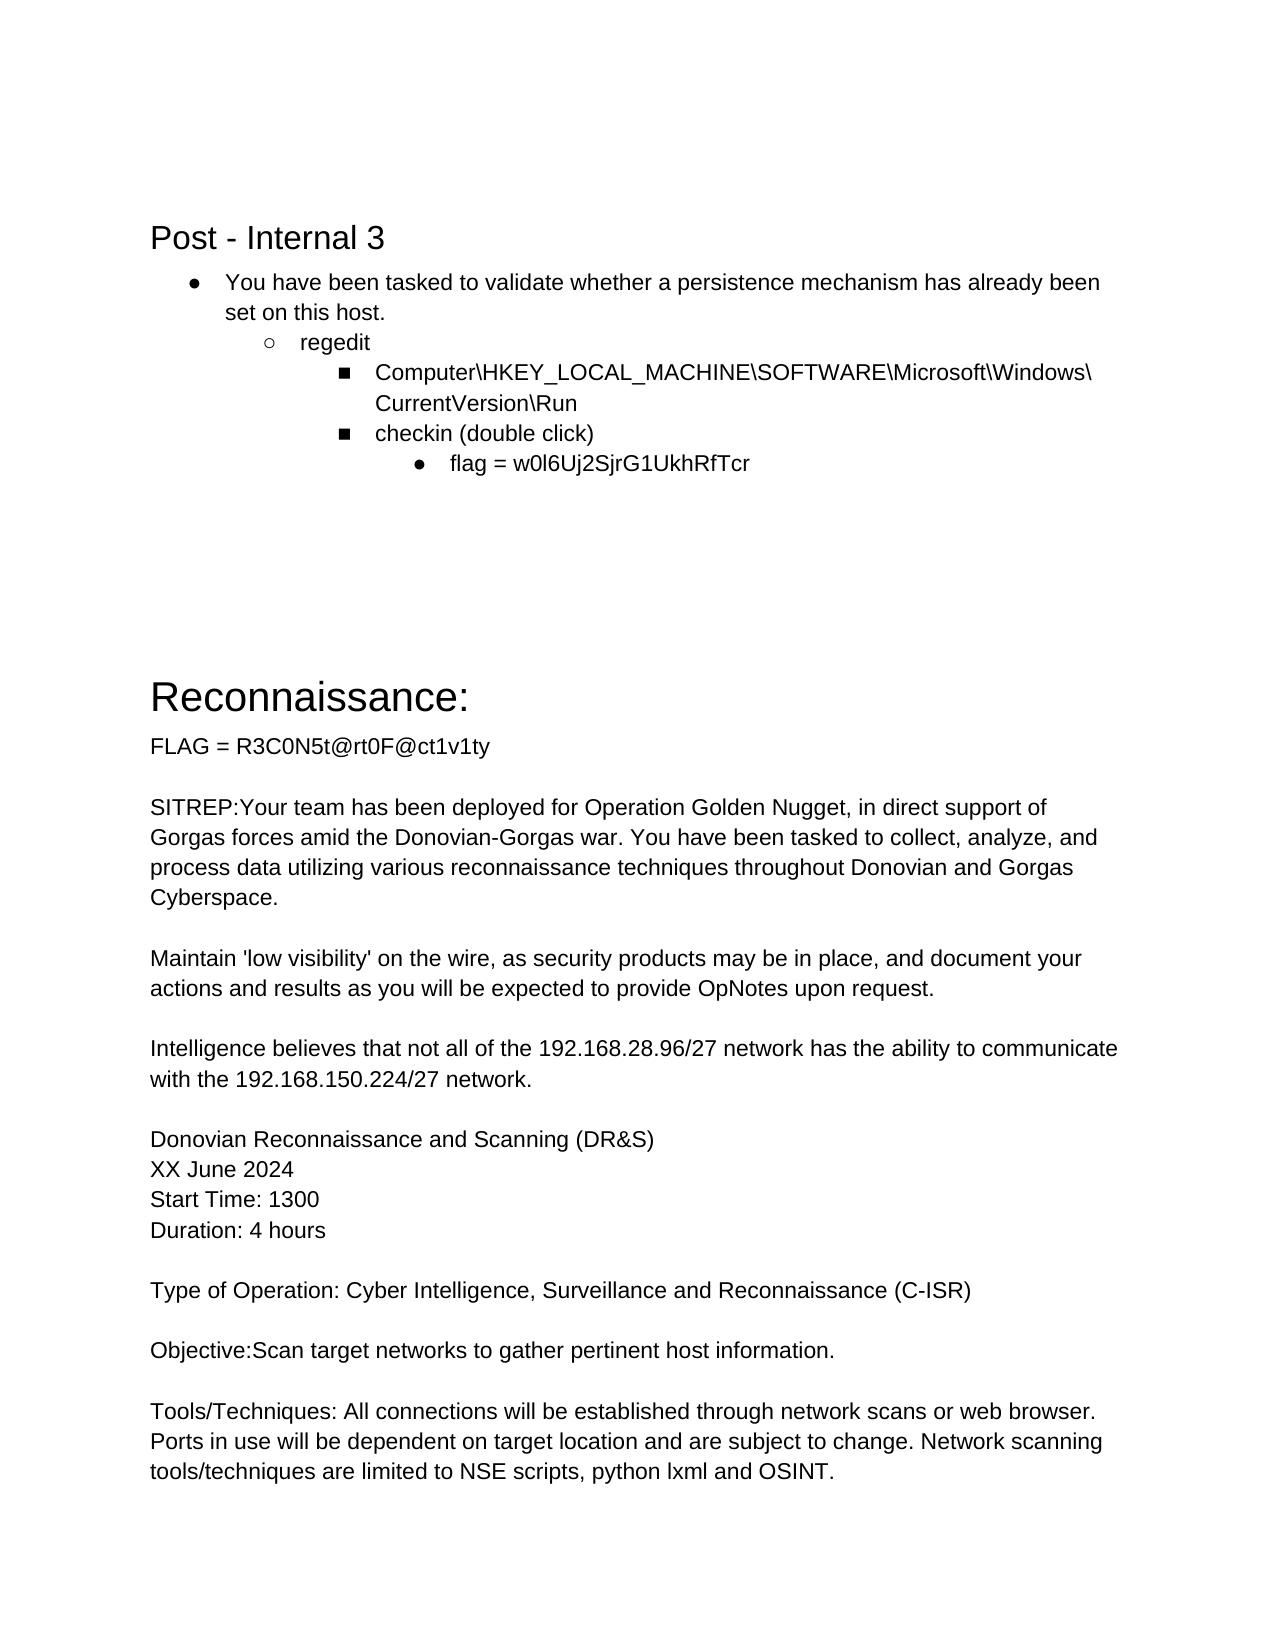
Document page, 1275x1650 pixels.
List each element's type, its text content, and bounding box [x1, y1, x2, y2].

list flag = w0l6Uj2SjrG1UkhRfTcr [412, 450, 1125, 476]
text FLAG = R3C0N5t@rt0F@ct1v1ty [150, 733, 1125, 759]
text Maintain 'low visibility' on the wire, as security products may be in place, and document your actions and results as you will be expected to provide OpNotes upon request. [150, 945, 1125, 1001]
text Start Time: 1300 [150, 1186, 1125, 1213]
text Tools/Techniques: All connections will be established through network scans or web browser. Ports in use will be dependent on target location and are subject to change. Network scanning tools/techniques are limited to NSE scripts, python lxml and OSINT. [150, 1398, 1125, 1484]
text Donovian Reconnaissance and Scanning (DR&S) [150, 1126, 1125, 1152]
subtitle Reconnaissance: [150, 673, 1125, 721]
text XX June 2024 [150, 1156, 1125, 1182]
list regedit [262, 329, 1125, 355]
list checkin (double click) [337, 420, 1125, 446]
text Objective:Scan target networks to gather pertinent host information. [150, 1337, 1125, 1364]
list You have been tasked to validate whether a persistence mechanism has already been set on this host. [187, 269, 1125, 325]
text Duration: 4 hours [150, 1217, 1125, 1243]
subtitle Post - Internal 3 [150, 218, 1125, 256]
list Computer\HKEY_LOCAL_MACHINE\SOFTWARE\Microsoft\Windows\CurrentVersion\Run [337, 359, 1125, 416]
text Intelligence believes that not all of the 192.168.28.96/27 network has the ability to communicate with the 192.168.150.224/27 network. [150, 1035, 1125, 1092]
text SITREP:Your team has been deployed for Operation Golden Nugget, in direct support of Gorgas forces amid the Donovian-Gorgas war. You have been tasked to collect, analyze, and process data utilizing various reconnaissance techniques throughout Donovian and Gorgas Cyberspace. [150, 794, 1125, 911]
text Type of Operation: Cyber Intelligence, Surveillance and Reconnaissance (C-ISR) [150, 1277, 1125, 1303]
